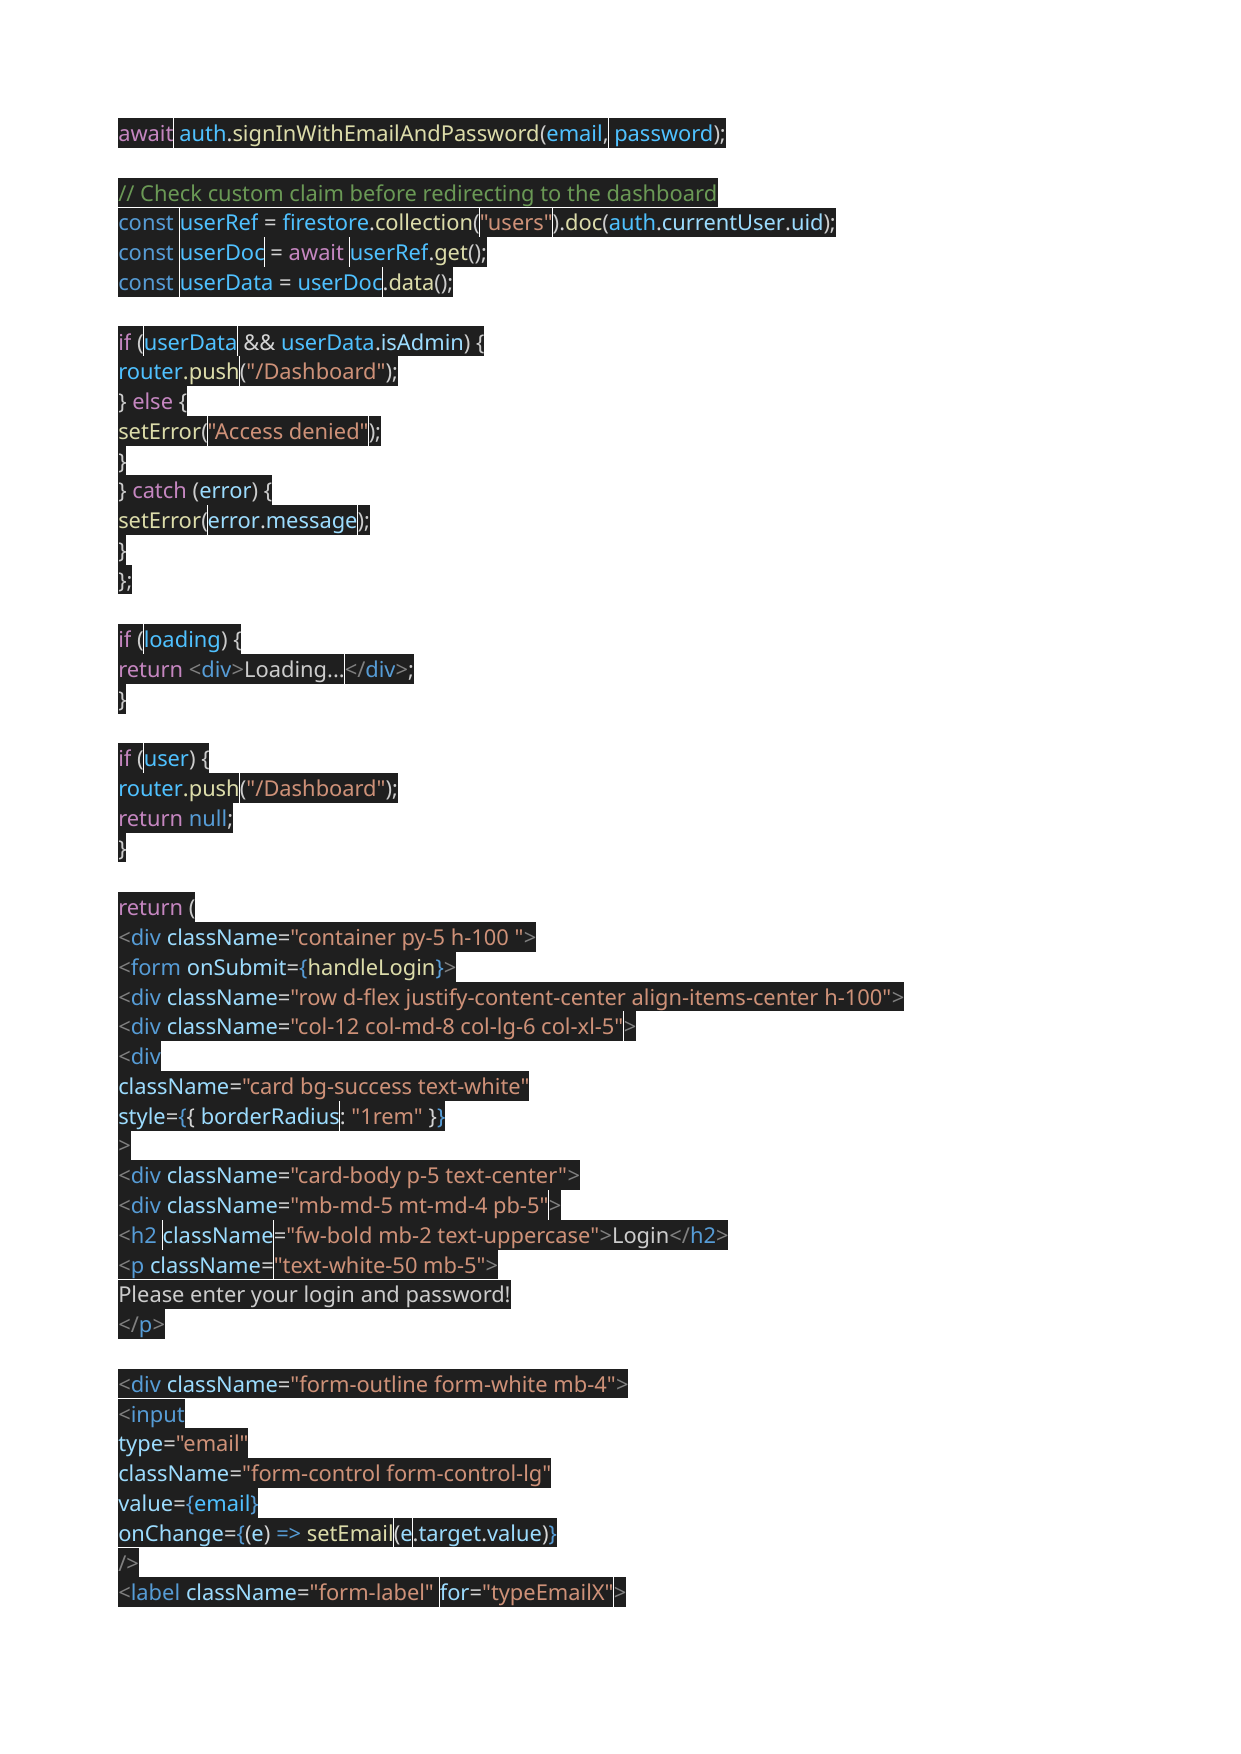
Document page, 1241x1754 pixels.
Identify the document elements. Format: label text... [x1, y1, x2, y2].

text const userData = userDoc.data(); [118, 267, 1122, 297]
text Please enter your login and password! [118, 1279, 1122, 1309]
text } [118, 833, 1122, 862]
text <div className="container py-5 h-100 "> [118, 922, 1122, 952]
text style={{ borderRadius: "1rem" }} [118, 1101, 1122, 1131]
text <div className="col-12 col-md-8 col-lg-6 col-xl-5"> [118, 1011, 1122, 1041]
text <p className="text-white-50 mb-5"> [118, 1250, 1122, 1279]
text const userRef = firestore.collection("users").doc(auth.currentUser.uid); [118, 207, 1122, 237]
text <div className="card-body p-5 text-center"> [118, 1160, 1122, 1190]
text }; [118, 565, 1122, 594]
text value={email} [118, 1488, 1122, 1518]
text <div [118, 1041, 1122, 1071]
text <form onSubmit={handleLogin}> [118, 952, 1122, 982]
text setError("Access denied"); [118, 416, 1122, 446]
text await auth.signInWithEmailAndPassword(email, password); [118, 118, 1122, 148]
text } catch (error) { [118, 475, 1122, 505]
text } else { [118, 386, 1122, 416]
text return null; [118, 803, 1122, 833]
text return <div>Loading...</div>; [118, 654, 1122, 684]
text } [118, 446, 1122, 475]
text <input [118, 1398, 1122, 1428]
text <div className="form-outline form-white mb-4"> [118, 1369, 1122, 1398]
text /> [118, 1547, 1122, 1577]
text setError(error.message); [118, 505, 1122, 535]
text className="form-control form-control-lg" [118, 1458, 1122, 1488]
text const userDoc = await userRef.get(); [118, 237, 1122, 267]
text onChange={(e) => setEmail(e.target.value)} [118, 1518, 1122, 1547]
text router.push("/Dashboard"); [118, 356, 1122, 386]
text </p> [118, 1309, 1122, 1339]
text <div className="row d-flex justify-content-center align-items-center h-100"> [118, 982, 1122, 1011]
text type="email" [118, 1428, 1122, 1458]
text className="card bg-success text-white" [118, 1071, 1122, 1101]
text if (loading) { [118, 624, 1122, 654]
text if (userData && userData.isAdmin) { [118, 326, 1122, 356]
text <h2 className="fw-bold mb-2 text-uppercase">Login</h2> [118, 1220, 1122, 1250]
text router.push("/Dashboard"); [118, 773, 1122, 803]
text return ( [118, 892, 1122, 922]
text } [118, 684, 1122, 714]
text // Check custom claim before redirecting to the dashboard [118, 178, 1122, 207]
text <div className="mb-md-5 mt-md-4 pb-5"> [118, 1190, 1122, 1220]
text > [118, 1131, 1122, 1160]
text <label className="form-label" for="typeEmailX"> [118, 1577, 1122, 1607]
text if (user) { [118, 743, 1122, 773]
text } [118, 535, 1122, 565]
